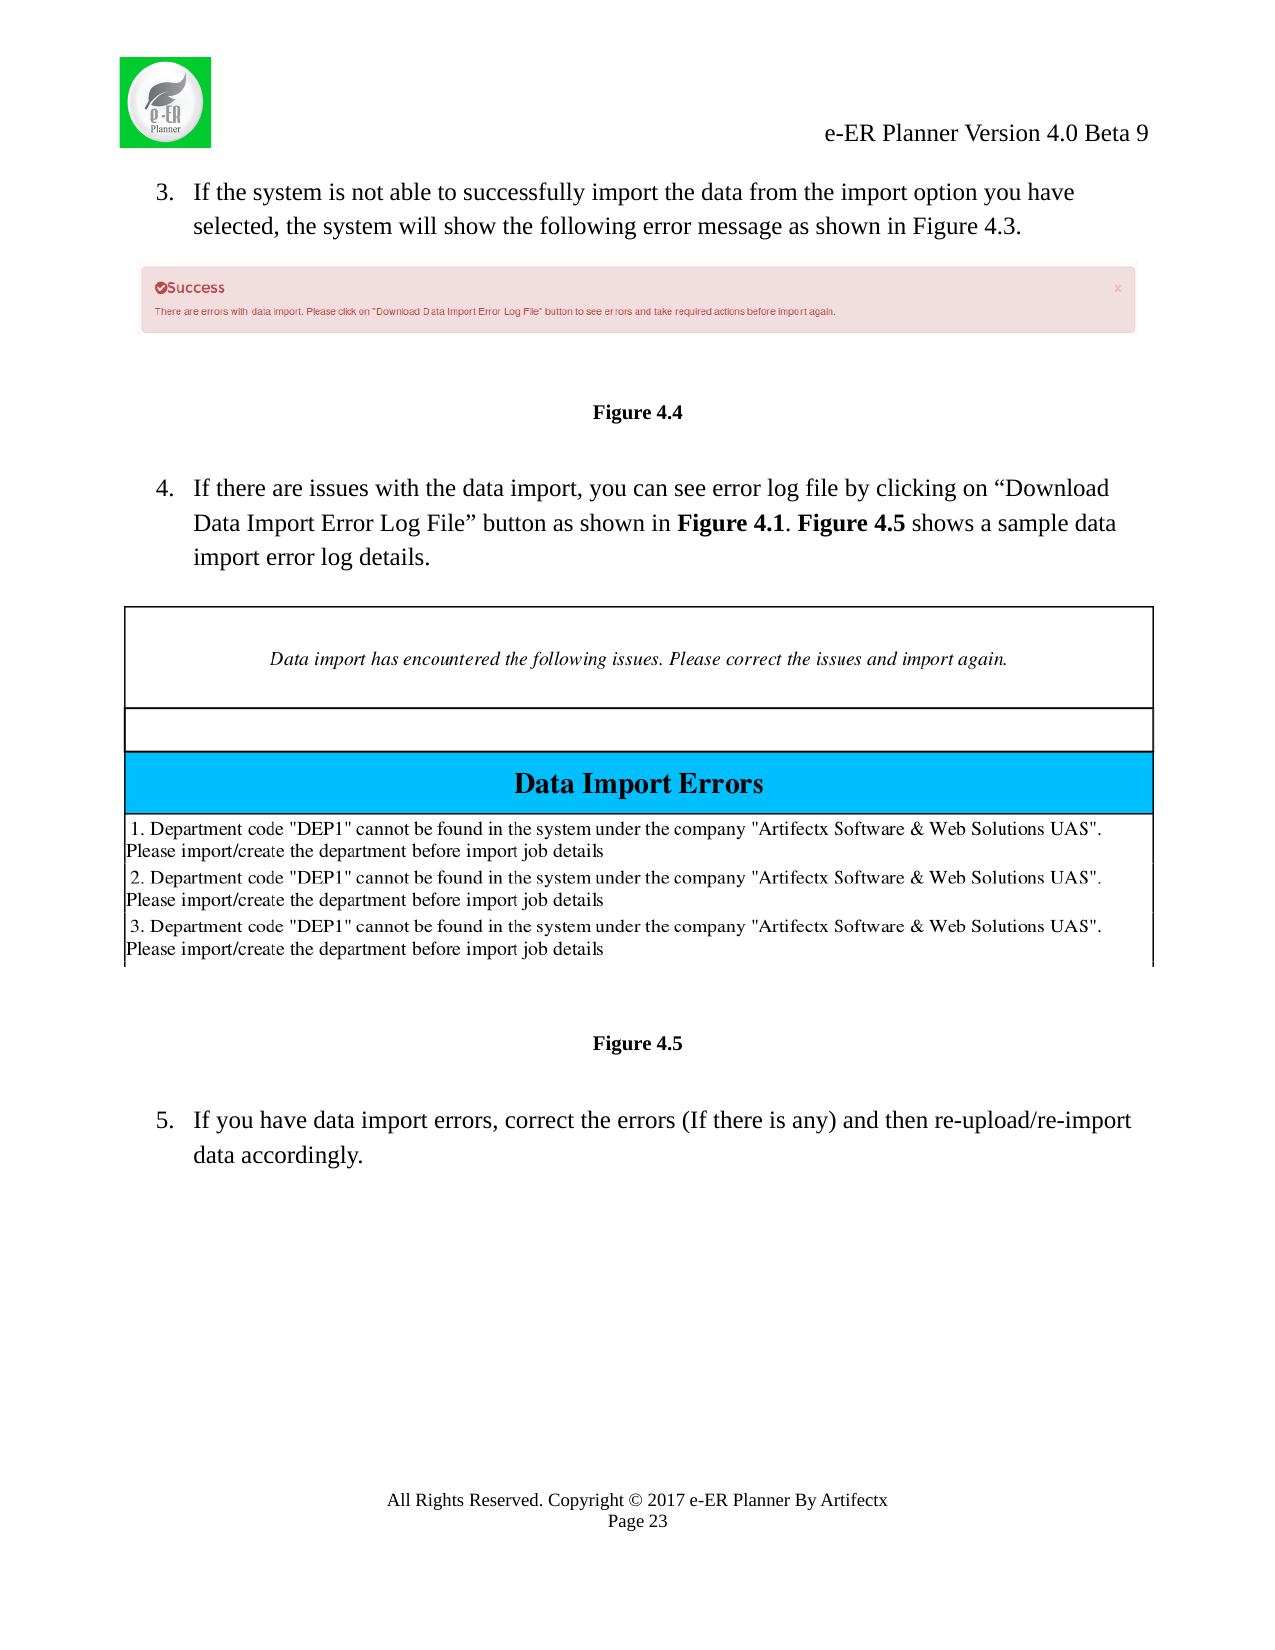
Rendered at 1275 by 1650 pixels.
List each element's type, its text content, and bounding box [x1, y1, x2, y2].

picture [136, 260, 1139, 335]
list If there are issues with the data import, you can see error log file by clicking on “Download Data Import Error Log File” button as shown in Figure 4.1. Figure 4.5 shows a sample data import error log details. [156, 473, 1157, 571]
text Figure 4.4 [118, 400, 1157, 424]
picture [119, 57, 212, 148]
list If the system is not able to successfully import the data from the import option you have selected, the system will show the following error message as shown in Figure 4.3. [156, 177, 1157, 240]
picture [110, 592, 1165, 967]
list If you have data import errors, correct the errors (If there is any) and then re-upload/re-import data accordingly. [156, 1105, 1157, 1168]
text Figure 4.5 [118, 1031, 1157, 1055]
